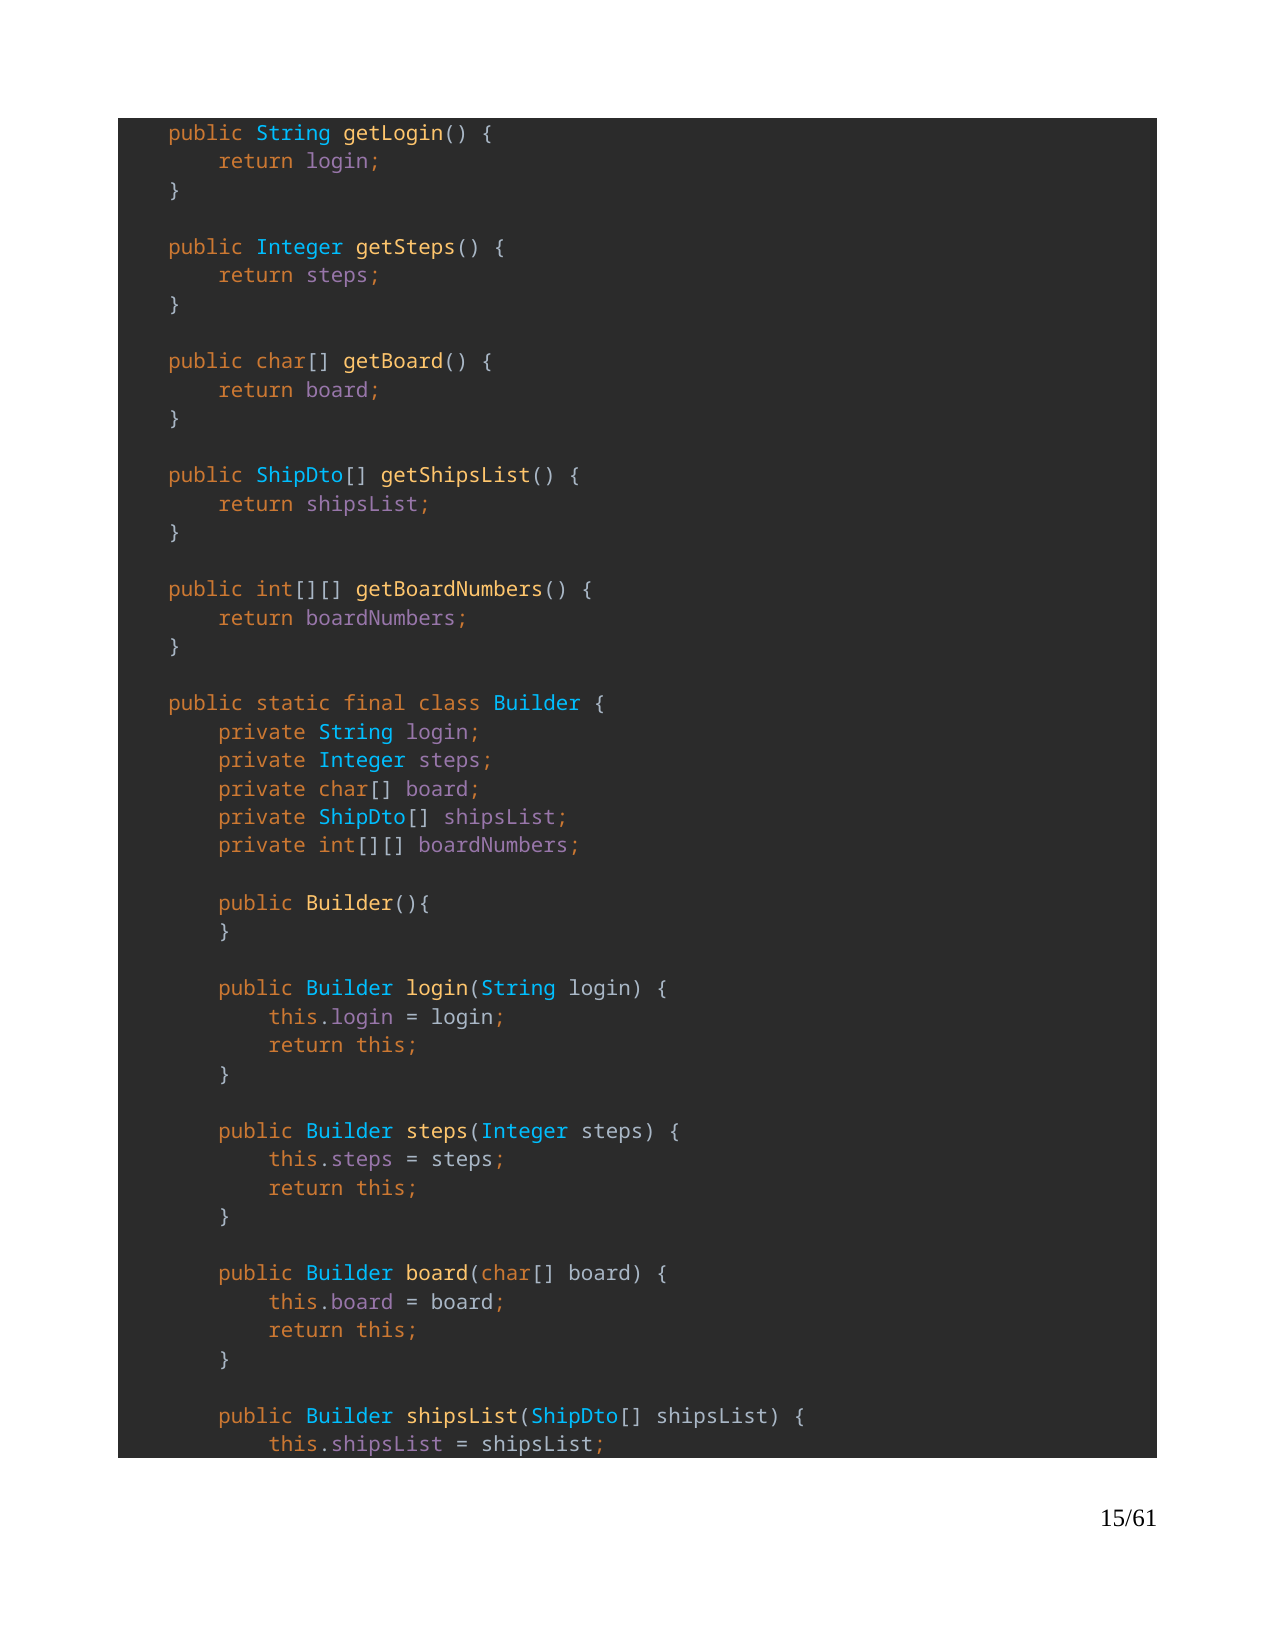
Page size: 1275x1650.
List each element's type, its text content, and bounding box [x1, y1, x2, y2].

text public String getLogin() { return login; } public Integer getSteps() { return steps; } public char[] getBoard() { return board; } public ShipDto[] getShipsList() { return shipsList; } public int[][] getBoardNumbers() { return boardNumbers; } public static final class Builder { private String login; private Integer steps; private char[] board; private ShipDto[] shipsList; private int[][] boardNumbers; public Builder(){ } public Builder login(String login) { this.login = login; return this; } public Builder steps(Integer steps) { this.steps = steps; return this; } public Builder board(char[] board) { this.board = board; return this; } public Builder shipsList(ShipDto[] shipsList) { this.shipsList = shipsList; [118, 118, 1157, 1458]
